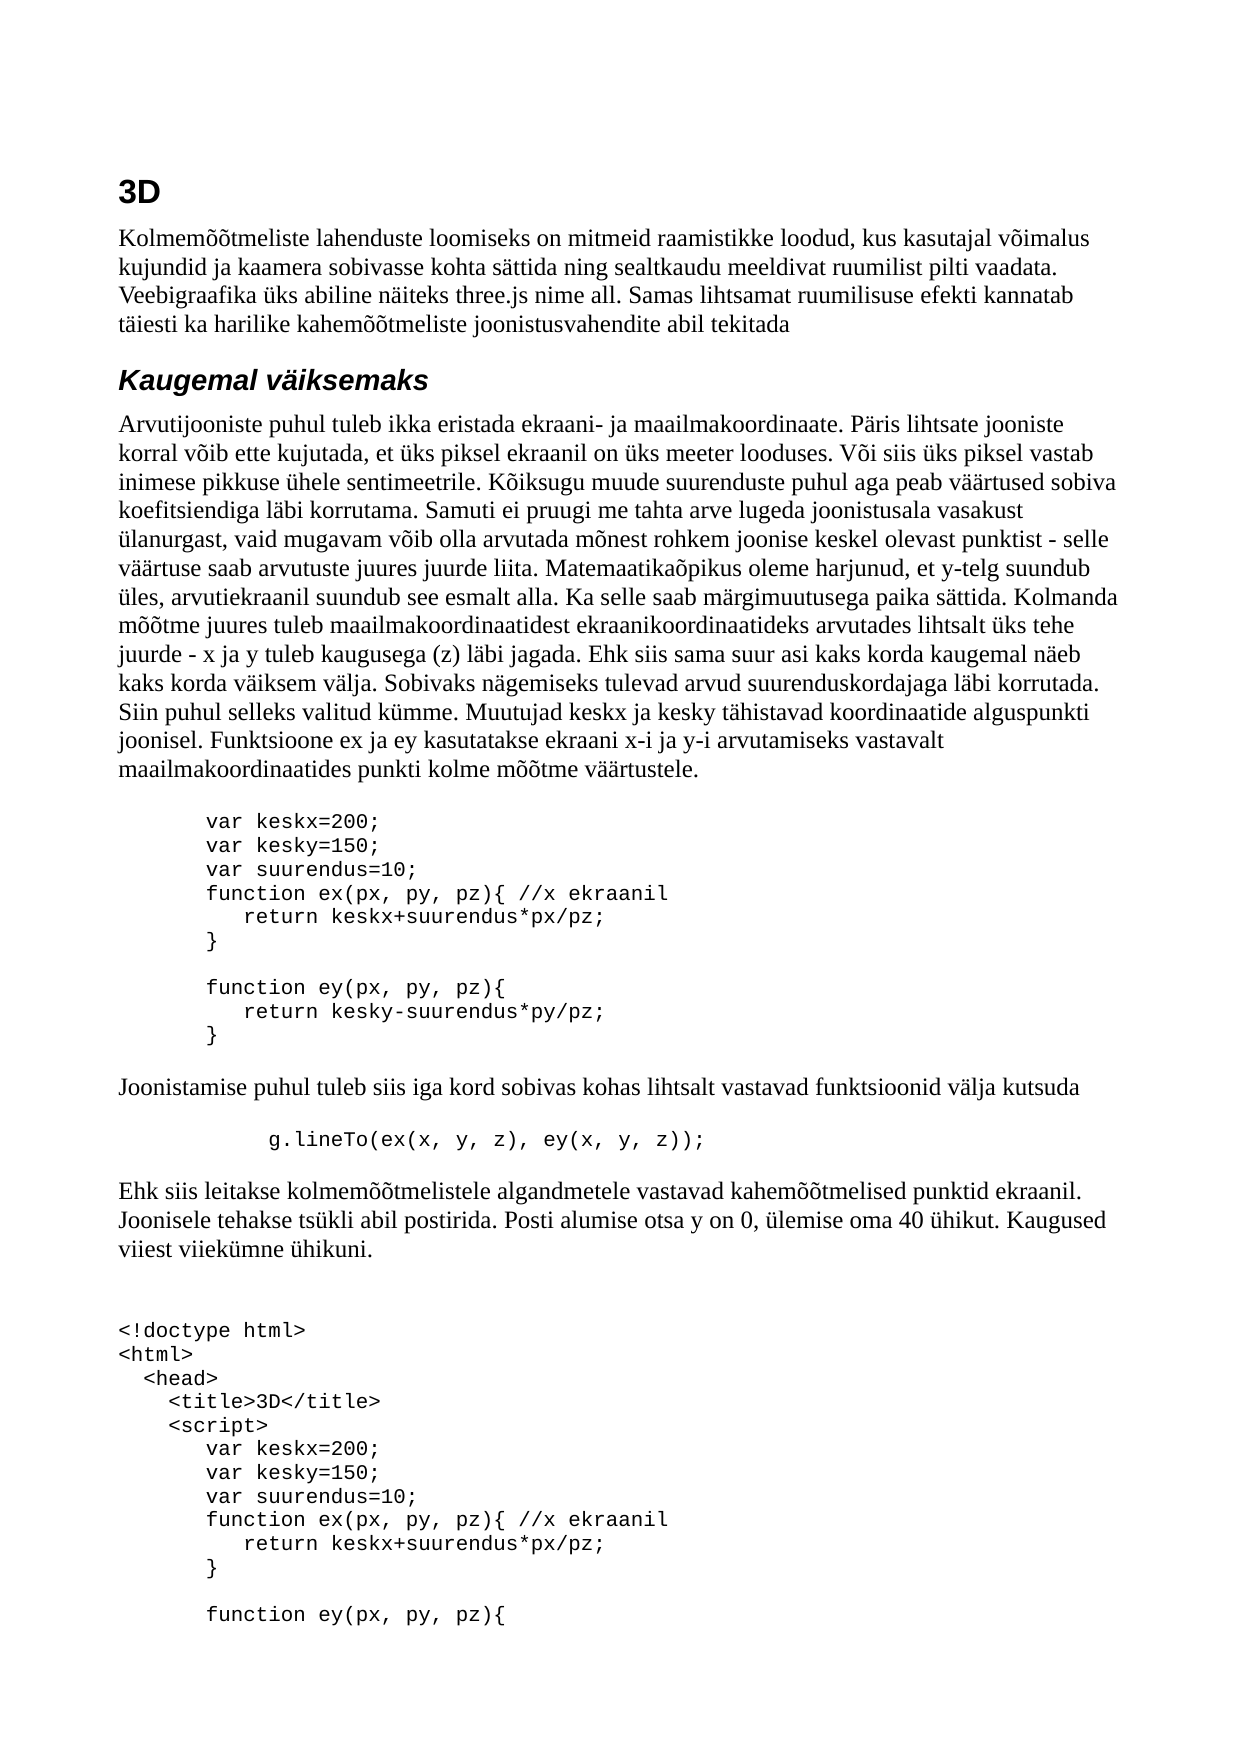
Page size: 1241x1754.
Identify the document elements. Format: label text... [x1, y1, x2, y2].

text function ey(px, py, pz){ [118, 977, 1122, 1001]
text return keskx+suurendus*px/pz; [118, 906, 1122, 930]
text var suurendus=10; [118, 859, 1122, 882]
subtitle 3D [118, 172, 1122, 211]
text var kesky=150; [118, 1462, 1122, 1486]
text <head> [118, 1367, 1122, 1391]
text } [118, 930, 1122, 953]
text Arvutijooniste puhul tuleb ikka eristada ekraani- ja maailmakoordinaate. Päris lihtsate jooniste korral võib ette kujutada, et üks piksel ekraanil on üks meeter looduses. Või siis üks piksel vastab inimese pikkuse ühele sentimeetrile. Kõiksugu muude suurenduste puhul aga peab väärtused sobiva koefitsiendiga läbi korrutama. Samuti ei pruugi me tahta arve lugeda joonistusala vasakust ülanurgast, vaid mugavam võib olla arvutada mõnest rohkem joonise keskel olevast punktist - selle väärtuse saab arvutuste juures juurde liita. Matemaatikaõpikus oleme harjunud, et y-telg suundub üles, arvutiekraanil suundub see esmalt alla. Ka selle saab märgimuutusega paika sättida. Kolmanda mõõtme juures tuleb maailmakoordinaatidest ekraanikoordinaatideks arvutades lihtsalt üks tehe juurde - x ja y tuleb kaugusega (z) läbi jagada. Ehk siis sama suur asi kaks korda kaugemal näeb kaks korda väiksem välja. Sobivaks nägemiseks tulevad arvud suurenduskordajaga läbi korrutada. Siin puhul selleks valitud kümme. Muutujad keskx ja kesky tähistavad koordinaatide alguspunkti joonisel. Funktsioone ex ja ey kasutatakse ekraani x-i ja y-i arvutamiseks vastavalt maailmakoordinaatides punkti kolme mõõtme väärtustele. [118, 409, 1122, 783]
text var keskx=200; [118, 812, 1122, 835]
text function ex(px, py, pz){ //x ekraanil [118, 1509, 1122, 1533]
text var kesky=150; [118, 835, 1122, 859]
text g.lineTo(ex(x, y, z), ey(x, y, z)); [118, 1129, 1122, 1153]
text function ex(px, py, pz){ //x ekraanil [118, 882, 1122, 906]
text Kolmemõõtmeliste lahenduste loomiseks on mitmeid raamistikke loodud, kus kasutajal võimalus kujundid ja kaamera sobivasse kohta sättida ning sealtkaudu meeldivat ruumilist pilti vaadata. Veebigraafika üks abiline näiteks three.js nime all. Samas lihtsamat ruumilisuse efekti kannatab täiesti ka harilike kahemõõtmeliste joonistusvahendite abil tekitada [118, 223, 1122, 338]
text } [118, 1557, 1122, 1580]
text <!doctype html> [118, 1320, 1122, 1344]
text <html> [118, 1344, 1122, 1367]
text <script> [118, 1415, 1122, 1438]
text var suurendus=10; [118, 1486, 1122, 1509]
text Joonistamise puhul tuleb siis iga kord sobivas kohas lihtsalt vastavad funktsioonid välja kutsuda [118, 1072, 1122, 1100]
text <title>3D</title> [118, 1391, 1122, 1415]
text var keskx=200; [118, 1438, 1122, 1462]
text } [118, 1024, 1122, 1048]
text return keskx+suurendus*px/pz; [118, 1533, 1122, 1557]
subtitle Kaugemal väiksemaks [118, 363, 1122, 397]
text return kesky-suurendus*py/pz; [118, 1001, 1122, 1024]
text Ehk siis leitakse kolmemõõtmelistele algandmetele vastavad kahemõõtmelised punktid ekraanil. Joonisele tehakse tsükli abil postirida. Posti alumise otsa y on 0, ülemise oma 40 ühikut. Kaugused viiest viiekümne ühikuni. [118, 1176, 1122, 1263]
text function ey(px, py, pz){ [118, 1604, 1122, 1628]
